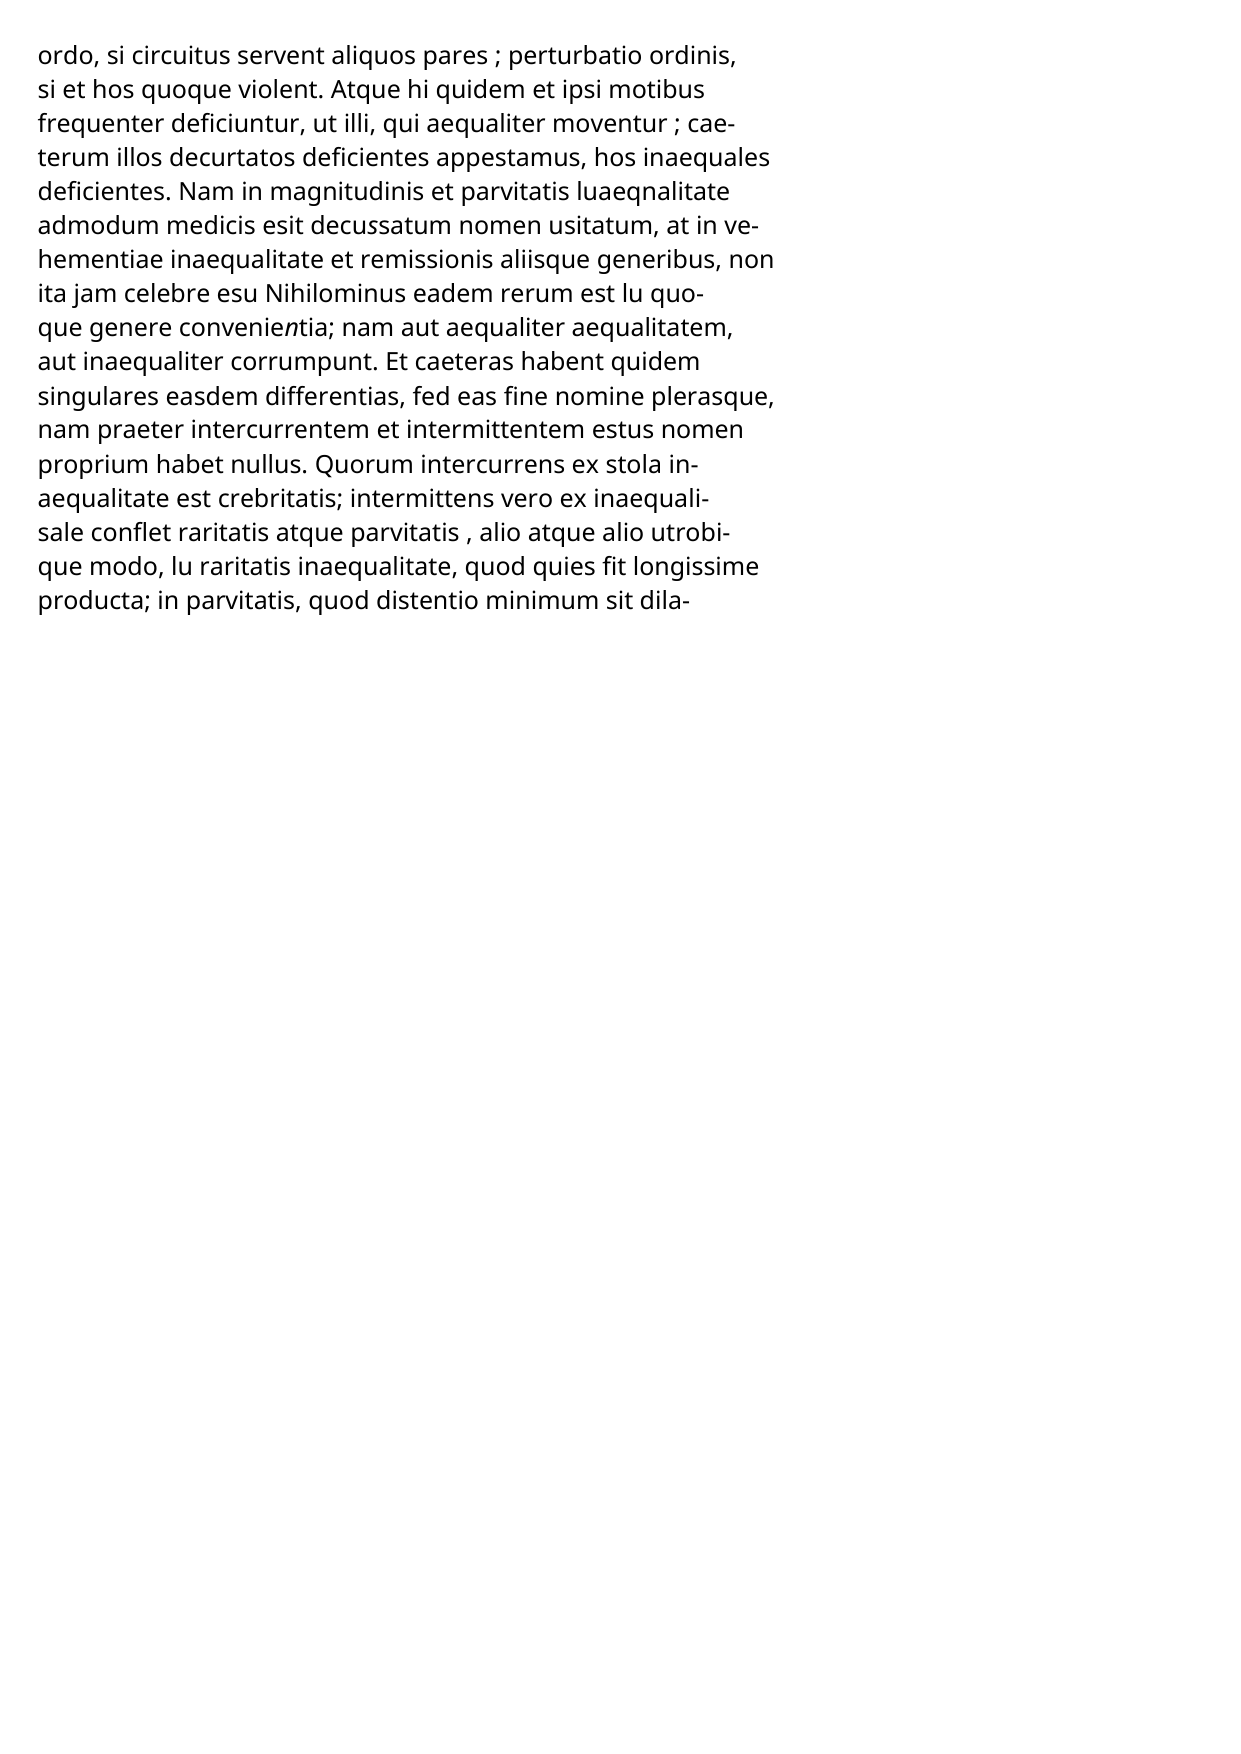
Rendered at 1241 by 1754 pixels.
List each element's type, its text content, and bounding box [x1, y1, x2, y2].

text ordo, si circuitus servent aliquos pares ; perturbatio ordinis, si et hos quoque violent. Atque hi quidem et ipsi motibus frequenter deficiuntur, ut illi, qui aequaliter moventur ; cae- terum illos decurtatos deficientes appestamus, hos inaequales deficientes. Nam in magnitudinis et parvitatis luaeqnalitate admodum medicis esit decussatum nomen usitatum, at in ve- hementiae inaequalitate et remissionis aliisque generibus, non ita jam celebre esu Nihilominus eadem rerum est lu quo- que genere convenientia; nam aut aequaliter aequalitatem, aut inaequaliter corrumpunt. Et caeteras habent quidem singulares easdem differentias, fed eas fine nomine plerasque, nam praeter intercurrentem et intermittentem estus nomen proprium habet nullus. Quorum intercurrens ex stola in- aequalitate est crebritatis; intermittens vero ex inaequali- sale conflet raritatis atque parvitatis , alio atque alio utrobi- que modo, lu raritatis inaequalitate, quod quies fit longissime producta; in parvitatis, quod distentio minimum sit dila- [37, 37, 1203, 617]
